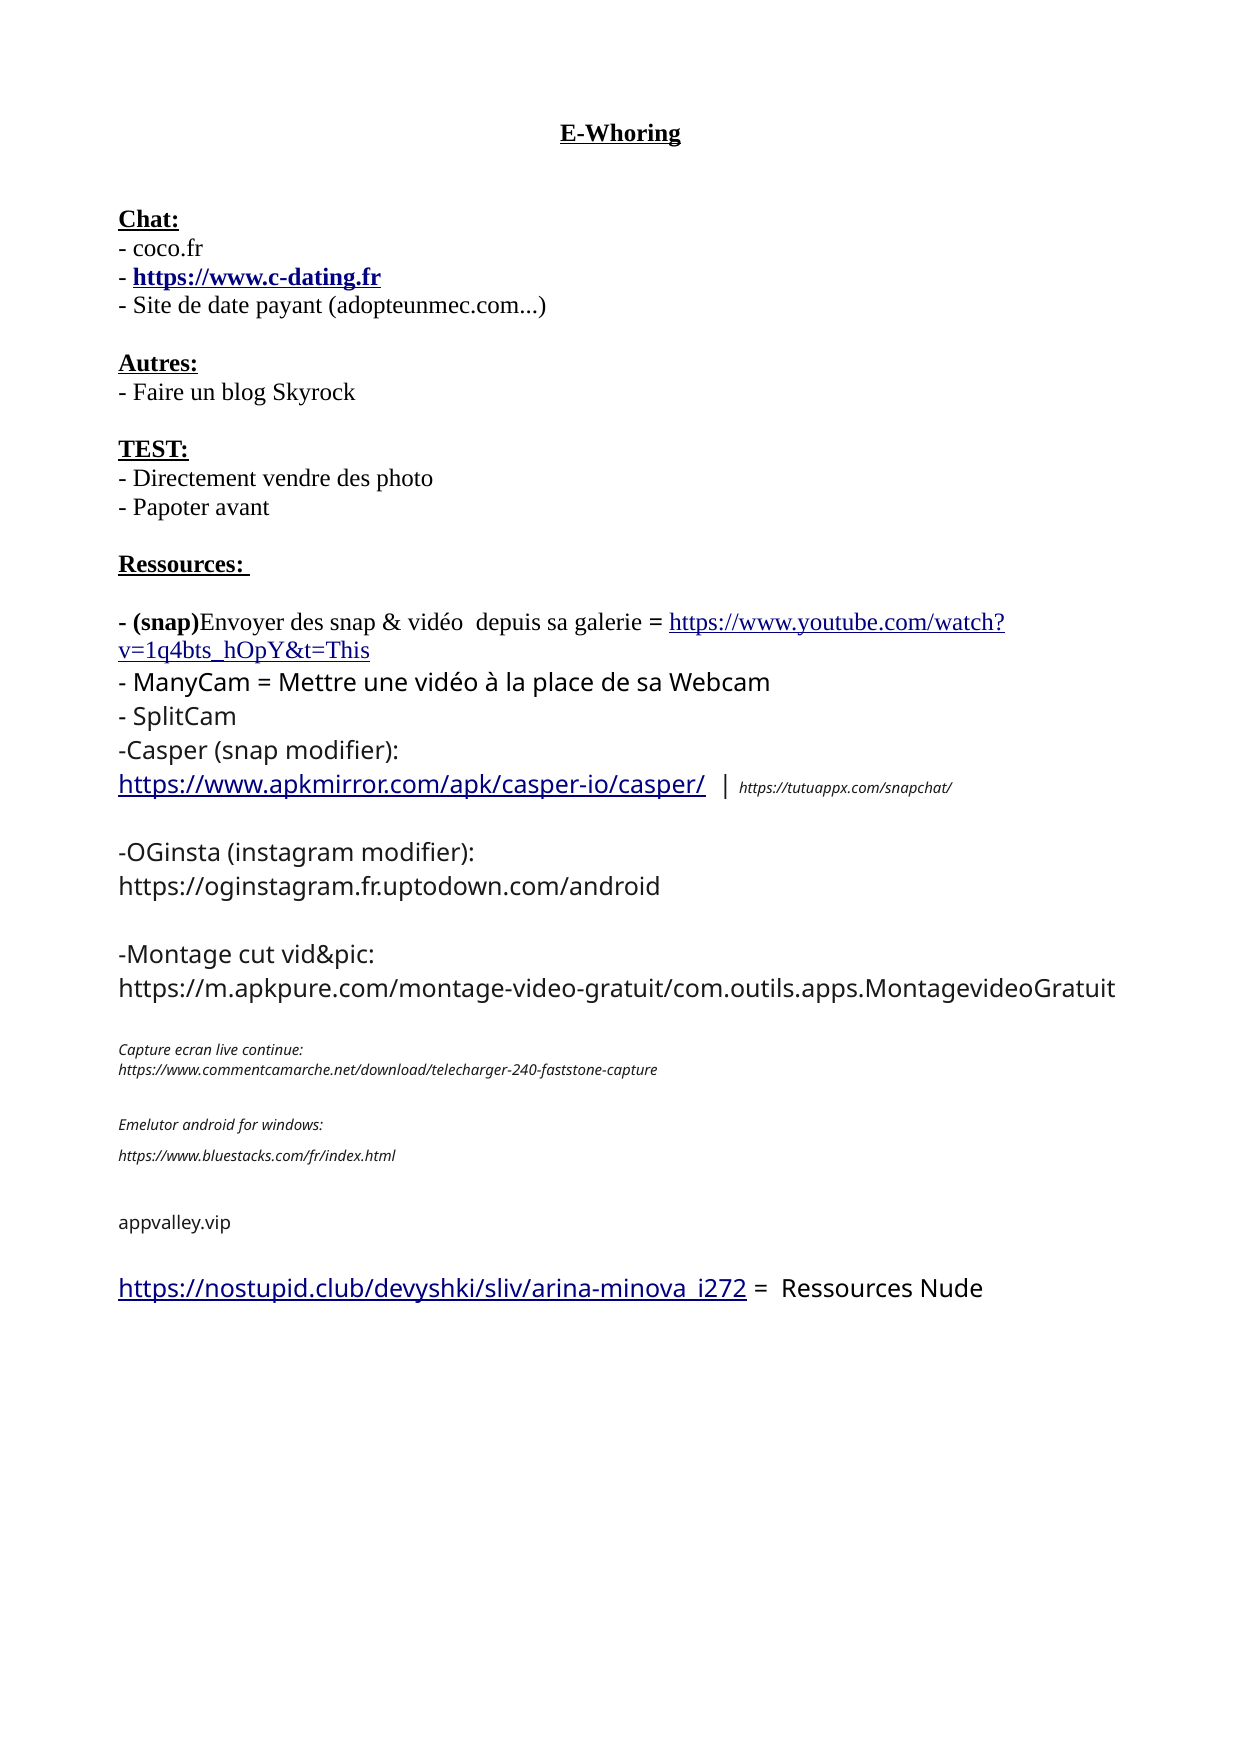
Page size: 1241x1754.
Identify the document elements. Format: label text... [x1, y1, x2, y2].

text -Casper (snap modifier): https://www.apkmirror.com/apk/casper-io/casper/ | https://tutuappx.com/snapchat/ -OGinsta (instagram modifier): https://oginstagram.fr.uptodown.com/android -Montage cut vid&pic: https://m.apkpure.com/montage-video-gratuit/com.outils.apps.MontagevideoGratuit [118, 732, 1122, 1005]
text - Papoter avant [118, 492, 1122, 521]
text - coco.fr [118, 233, 1122, 262]
text appvalley.vip [118, 1202, 1122, 1237]
text - Directement vendre des photo [118, 463, 1122, 492]
text Chat: [118, 204, 1122, 233]
text Autres: [118, 348, 1122, 377]
text - https://www.c-dating.fr [118, 262, 1122, 291]
text - SplitCam [118, 698, 1122, 732]
text E-Whoring [118, 118, 1122, 147]
text Capture ecran live continue: https://www.commentcamarche.net/download/telecharger-240-faststone-capture Emelutor android for windows: https://www.bluestacks.com/fr/index.html [118, 1039, 1122, 1168]
text - Faire un blog Skyrock [118, 377, 1122, 406]
text - Site de date payant (adopteunmec.com...) [118, 291, 1122, 319]
text - (snap)Envoyer des snap & vidéo depuis sa galerie = https://www.youtube.com/watch?v=1q4bts_hOpY&t=This [118, 607, 1122, 664]
text Ressources: [118, 549, 1122, 578]
text TEST: [118, 434, 1122, 463]
text https://nostupid.club/devyshki/sliv/arina-minova_i272 = Ressources Nude [118, 1271, 1122, 1305]
text - ManyCam = Mettre une vidéo à la place de sa Webcam [118, 664, 1122, 698]
